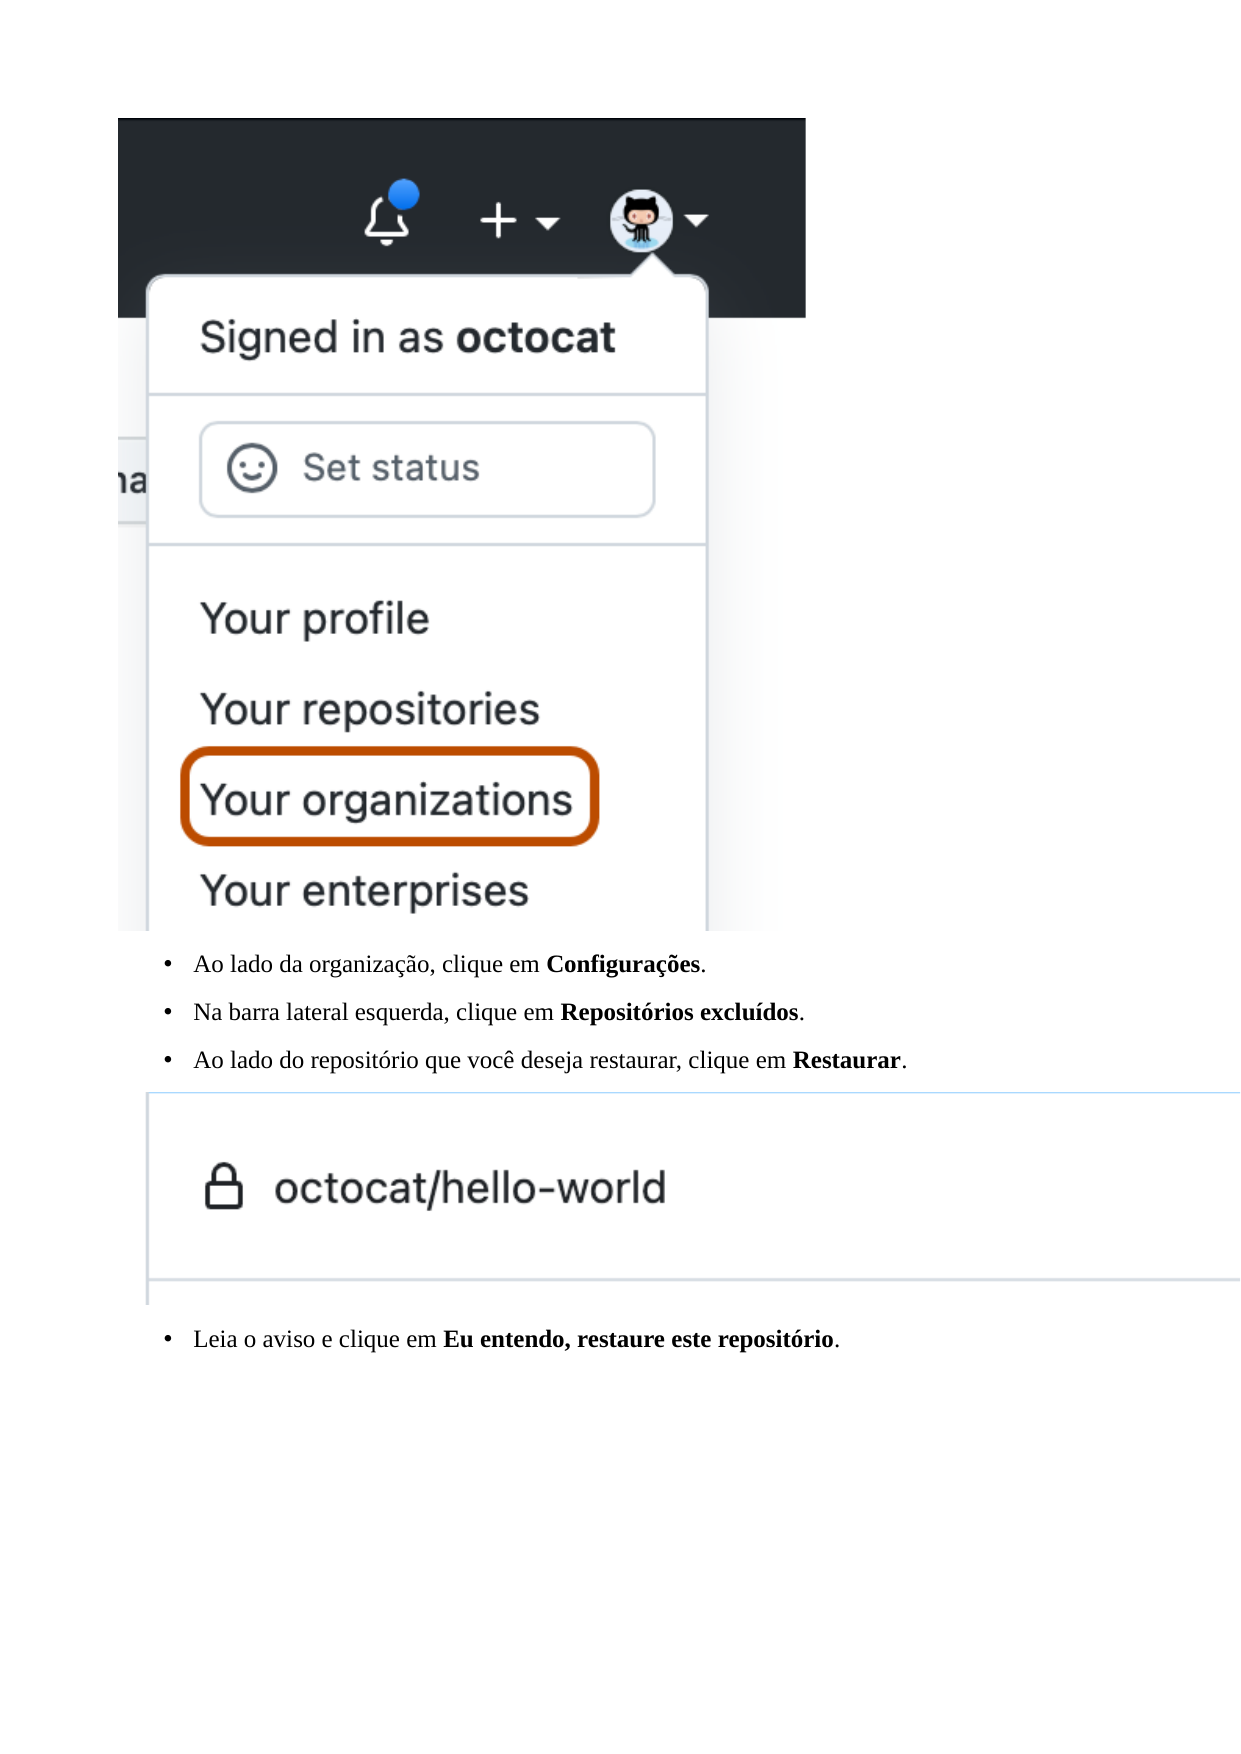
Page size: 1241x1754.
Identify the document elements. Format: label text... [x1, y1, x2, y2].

list Ao lado da organização, clique em Configurações. [164, 949, 1122, 978]
picture [118, 1092, 1241, 1305]
list Leia o aviso e clique em Eu entendo, restaure este repositório. [164, 1324, 1122, 1352]
picture [118, 118, 806, 931]
list Ao lado do repositório que você deseja restaurar, clique em Restaurar. [164, 1045, 1122, 1073]
list Na barra lateral esquerda, clique em Repositórios excluídos. [164, 997, 1122, 1026]
